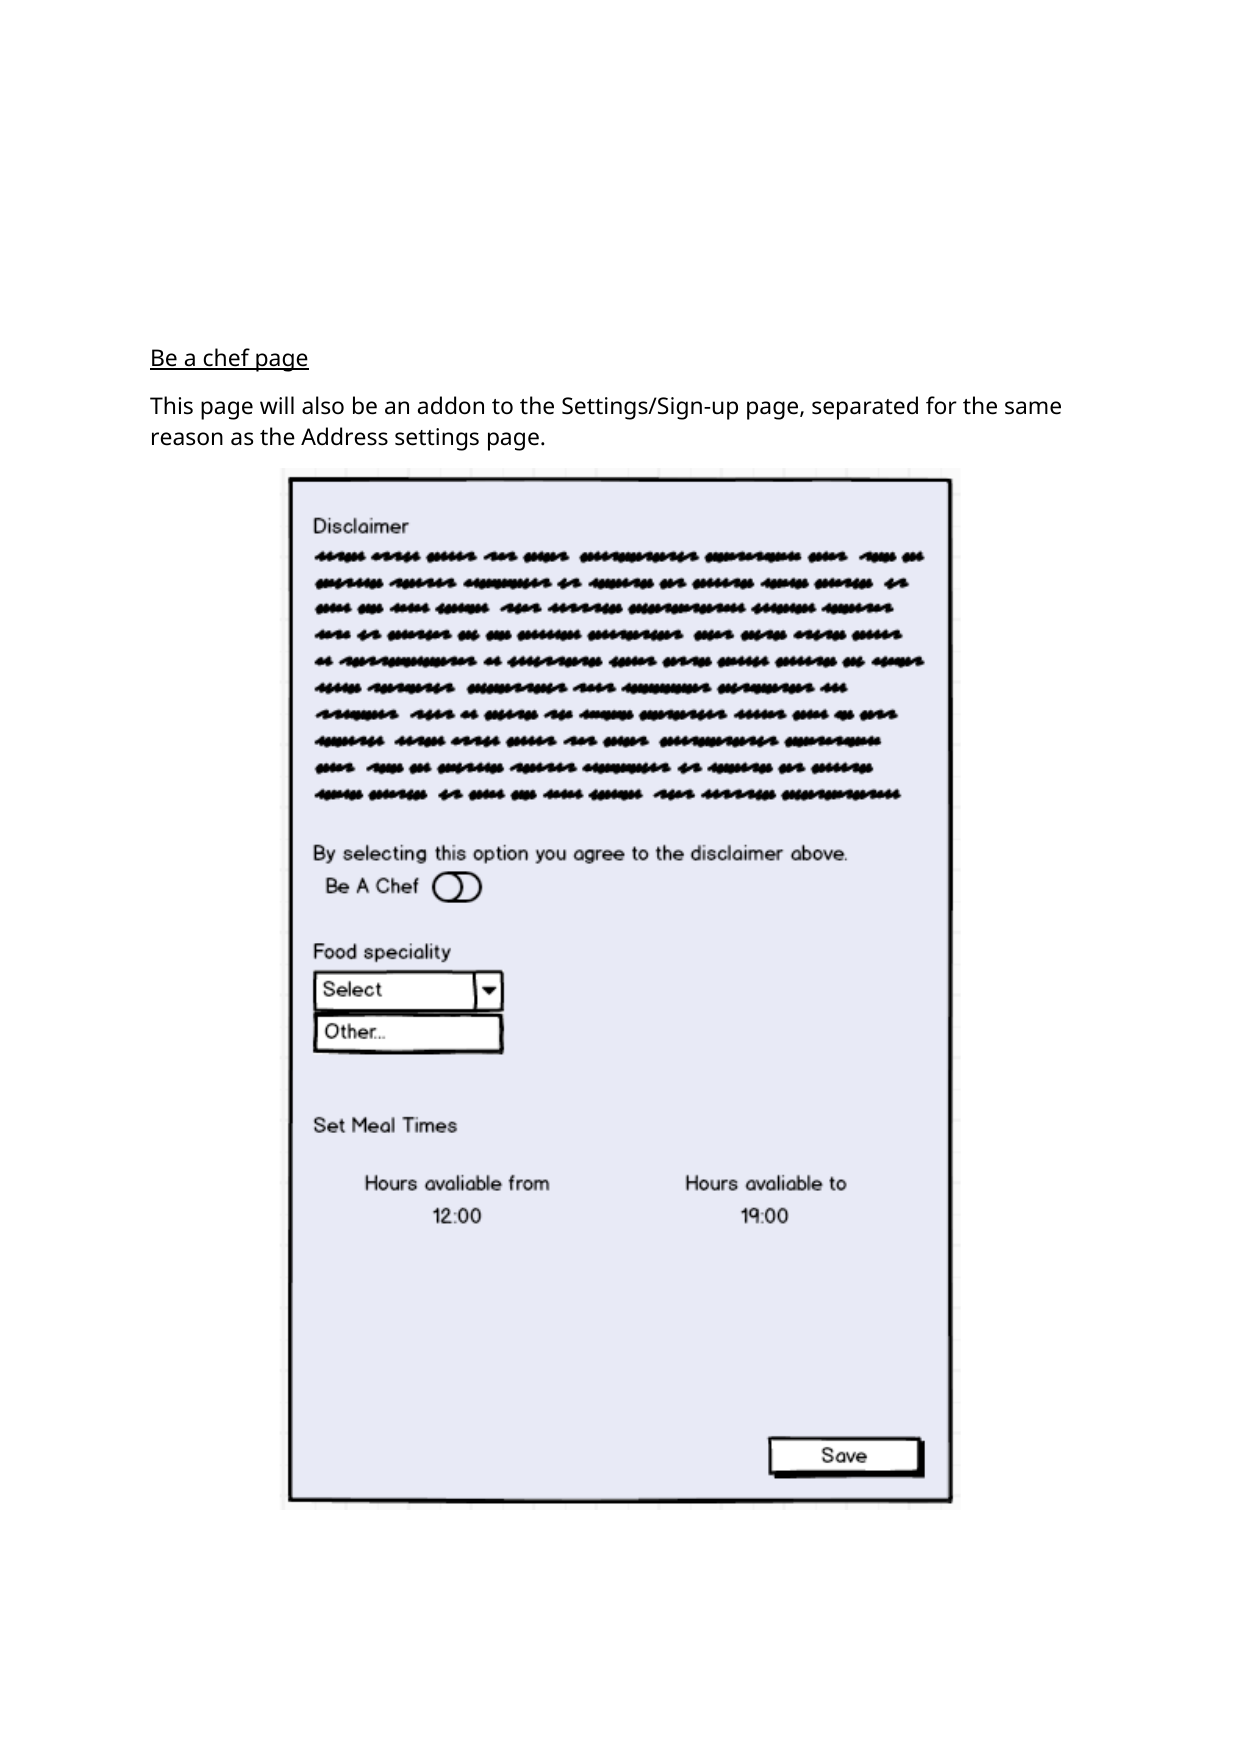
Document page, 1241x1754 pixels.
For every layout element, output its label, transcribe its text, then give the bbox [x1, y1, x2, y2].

text This page will also be an addon to the Settings/Sign-up page, separated for the same reason as the Address settings page. [150, 389, 1090, 452]
text Be a chef page [150, 342, 1090, 373]
